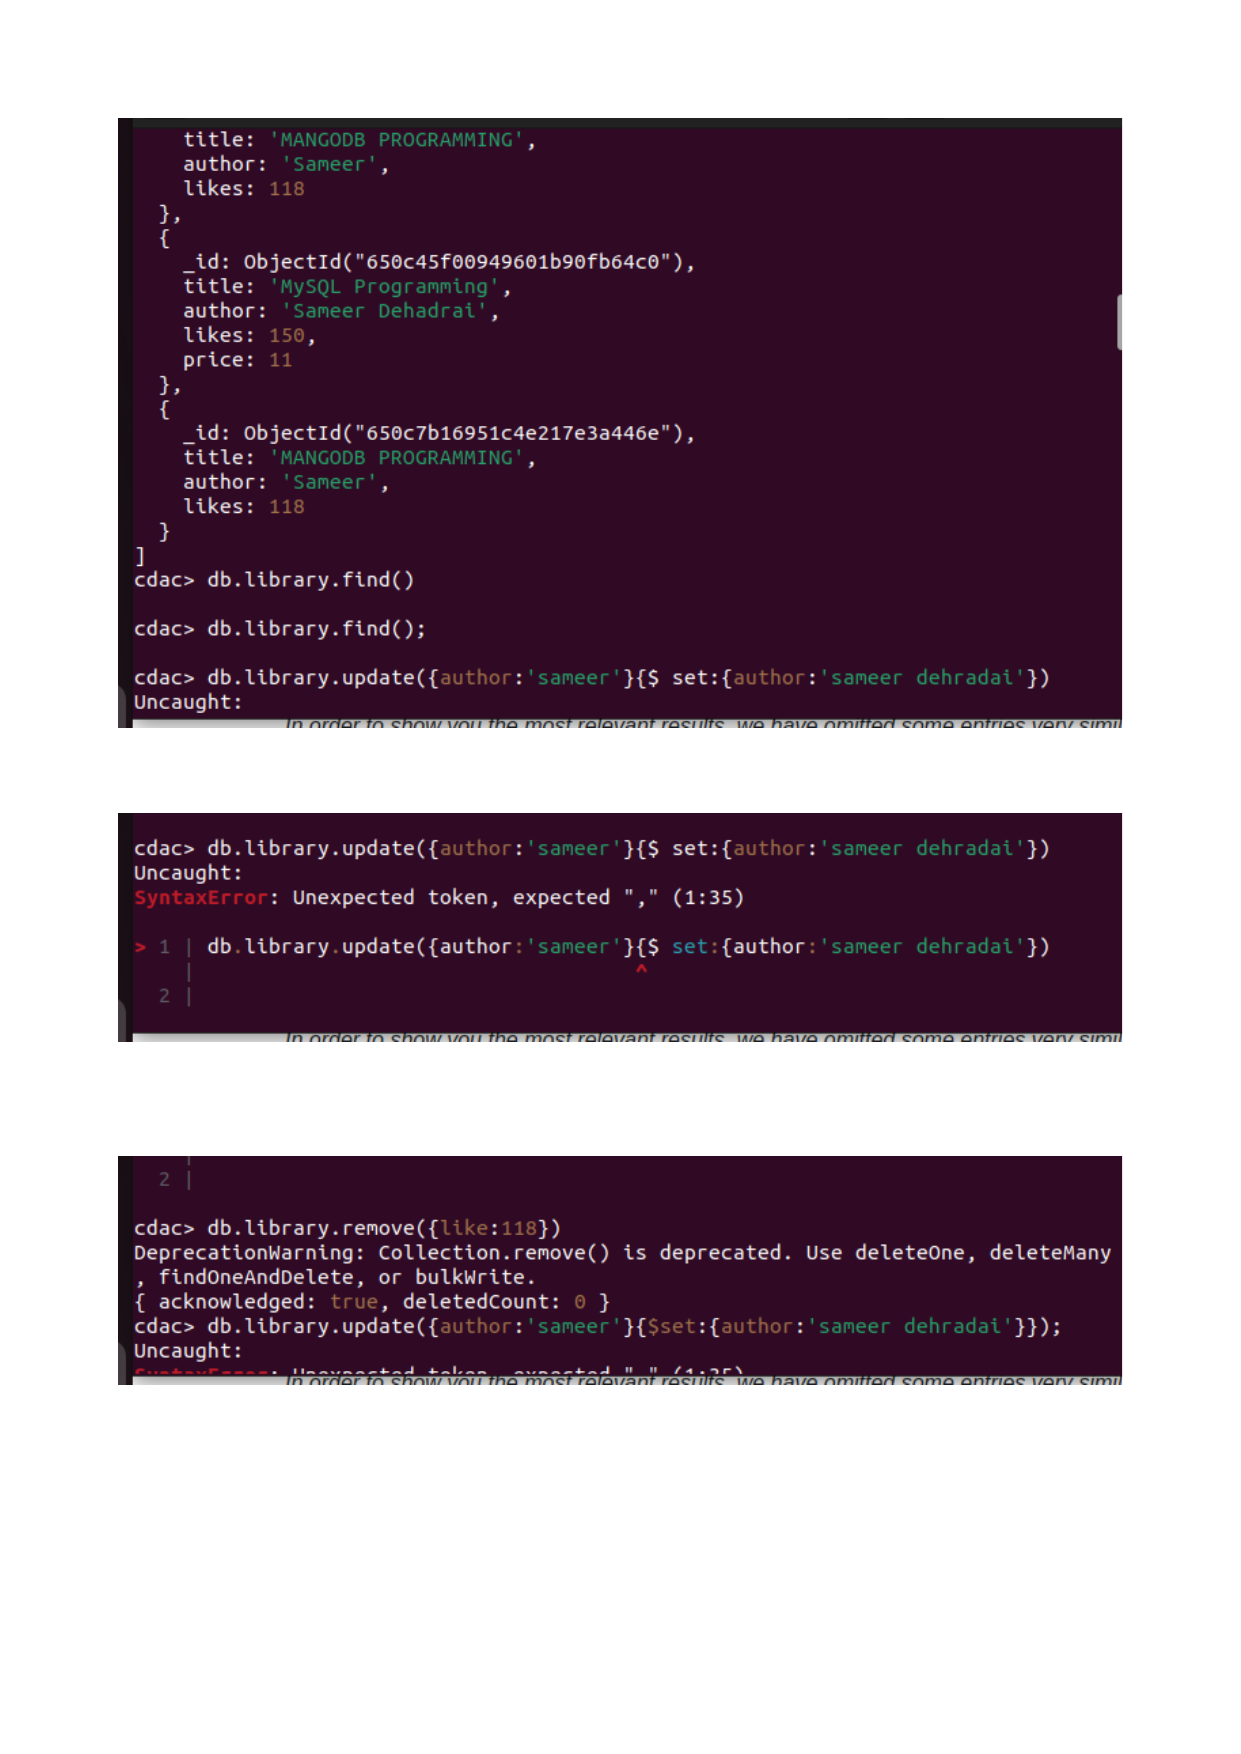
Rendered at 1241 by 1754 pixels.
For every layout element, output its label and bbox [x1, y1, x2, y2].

picture [118, 118, 1123, 728]
picture [118, 1156, 1123, 1385]
picture [118, 813, 1123, 1042]
